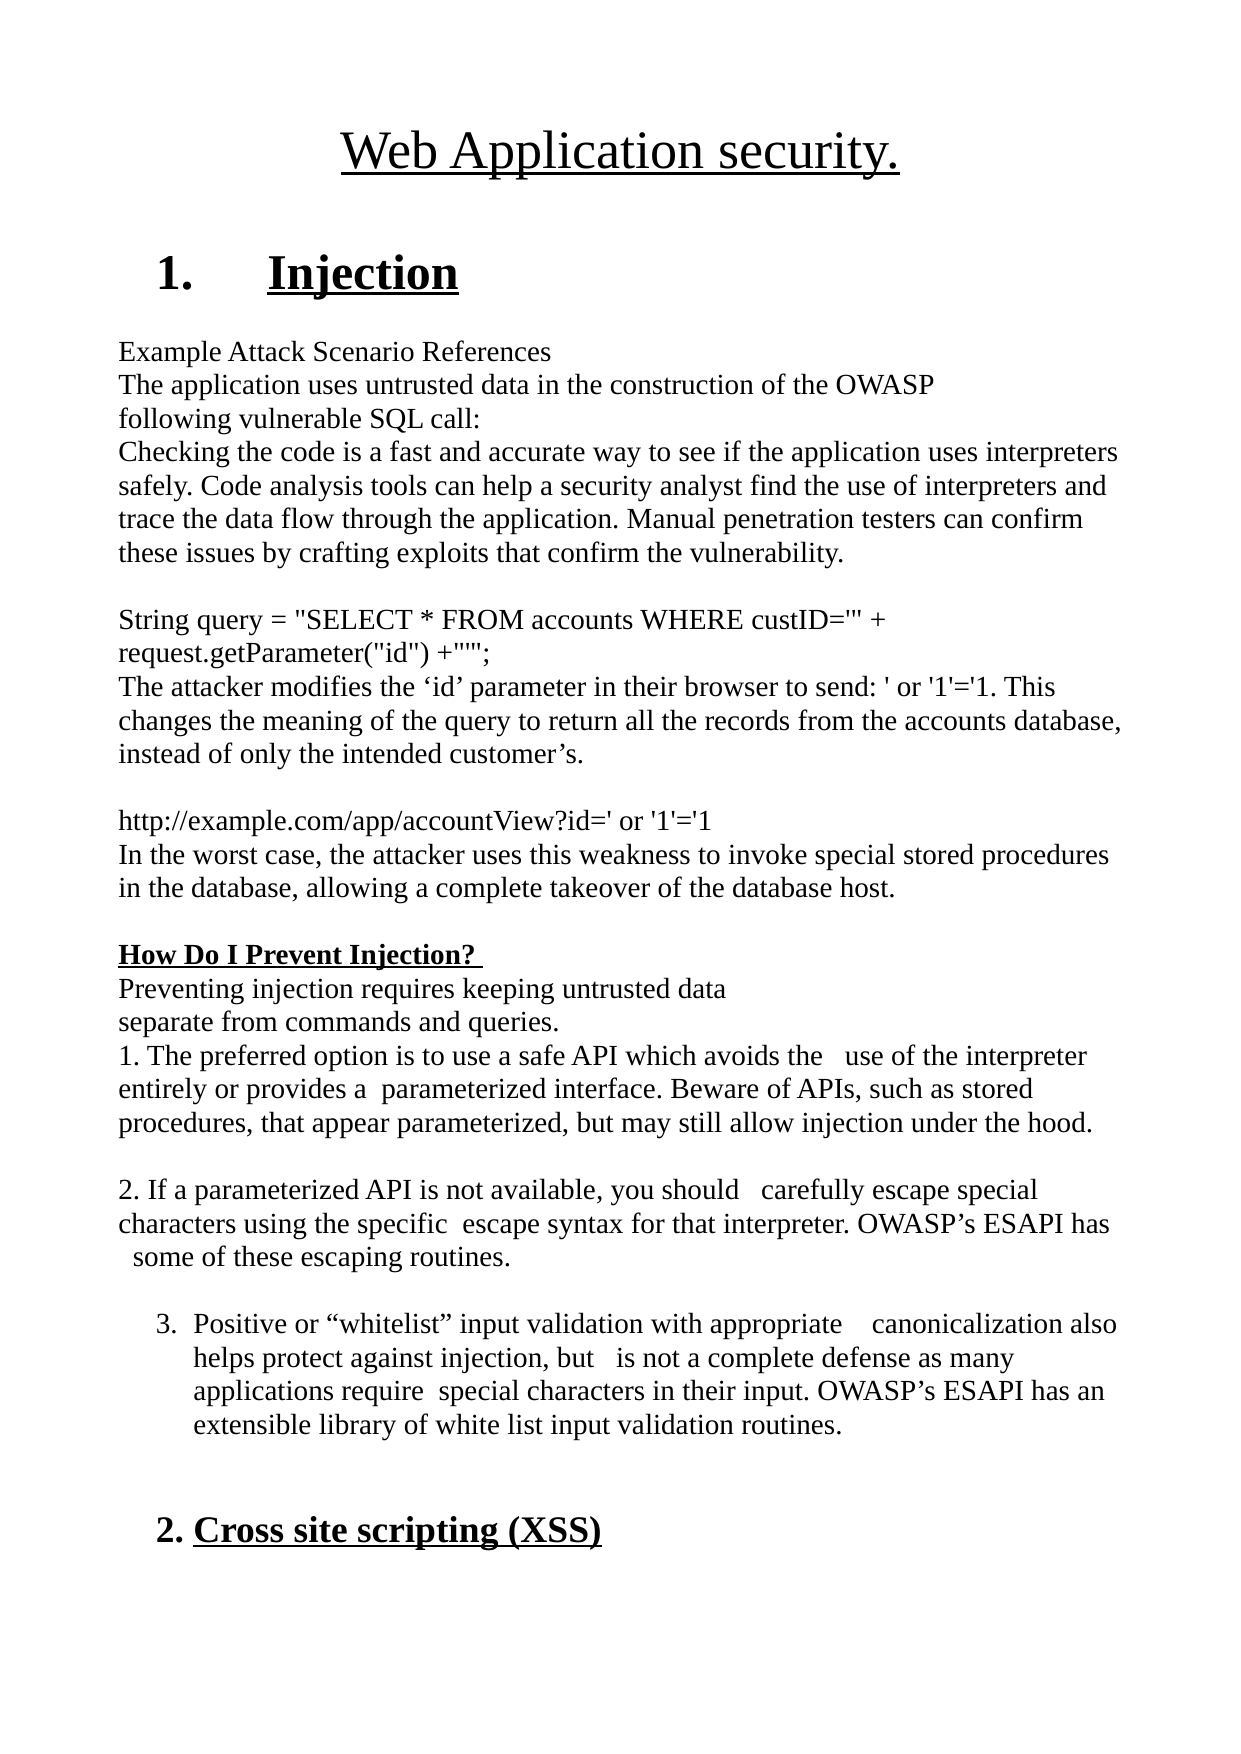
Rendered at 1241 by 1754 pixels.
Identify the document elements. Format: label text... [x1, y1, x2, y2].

text 2. If a parameterized API is not available, you should carefully escape special characters using the specific escape syntax for that interpreter. OWASP’s ESAPI has [118, 1172, 1122, 1239]
text following vulnerable SQL call: [118, 401, 1122, 434]
text Example Attack Scenario References [118, 334, 1122, 367]
text How Do I Prevent Injection? [118, 937, 1122, 971]
text Preventing injection requires keeping untrusted data [118, 971, 1122, 1004]
text String query = "SELECT * FROM accounts WHERE custID='" + request.getParameter("id") +"'"; [118, 602, 1122, 669]
list Injection [156, 243, 1122, 300]
text Checking the code is a fast and accurate way to see if the application uses interpreters safely. Code analysis tools can help a security analyst find the use of interpreters and trace the data flow through the application. Manual penetration testers can confirm these issues by crafting exploits that confirm the vulnerability. [118, 434, 1122, 568]
text procedures, that appear parameterized, but may still allow injection under the hood. [118, 1105, 1122, 1139]
text In the worst case, the attacker uses this weakness to invoke special stored procedures in the database, allowing a complete takeover of the database host. [118, 837, 1122, 904]
text http://example.com/app/accountView?id=' or '1'='1 [118, 803, 1122, 837]
text 1. The preferred option is to use a safe API which avoids the use of the interpreter entirely or provides a parameterized interface. Beware of APIs, such as stored [118, 1038, 1122, 1105]
text separate from commands and queries. [118, 1004, 1122, 1038]
list Positive or “whitelist” input validation with appropriate canonicalization also helps protect against injection, but is not a complete defense as many applications require special characters in their input. OWASP’s ESAPI has an extensible library of white list input validation routines. [156, 1306, 1122, 1441]
text The application uses untrusted data in the construction of the OWASP [118, 367, 1122, 401]
text some of these escaping routines. [118, 1239, 1122, 1273]
list Cross site scripting (XSS) [156, 1508, 1122, 1551]
text Web Application security. [118, 118, 1122, 180]
text The attacker modifies the ‘id’ parameter in their browser to send: ' or '1'='1. This changes the meaning of the query to return all the records from the accounts database, instead of only the intended customer’s. [118, 669, 1122, 770]
